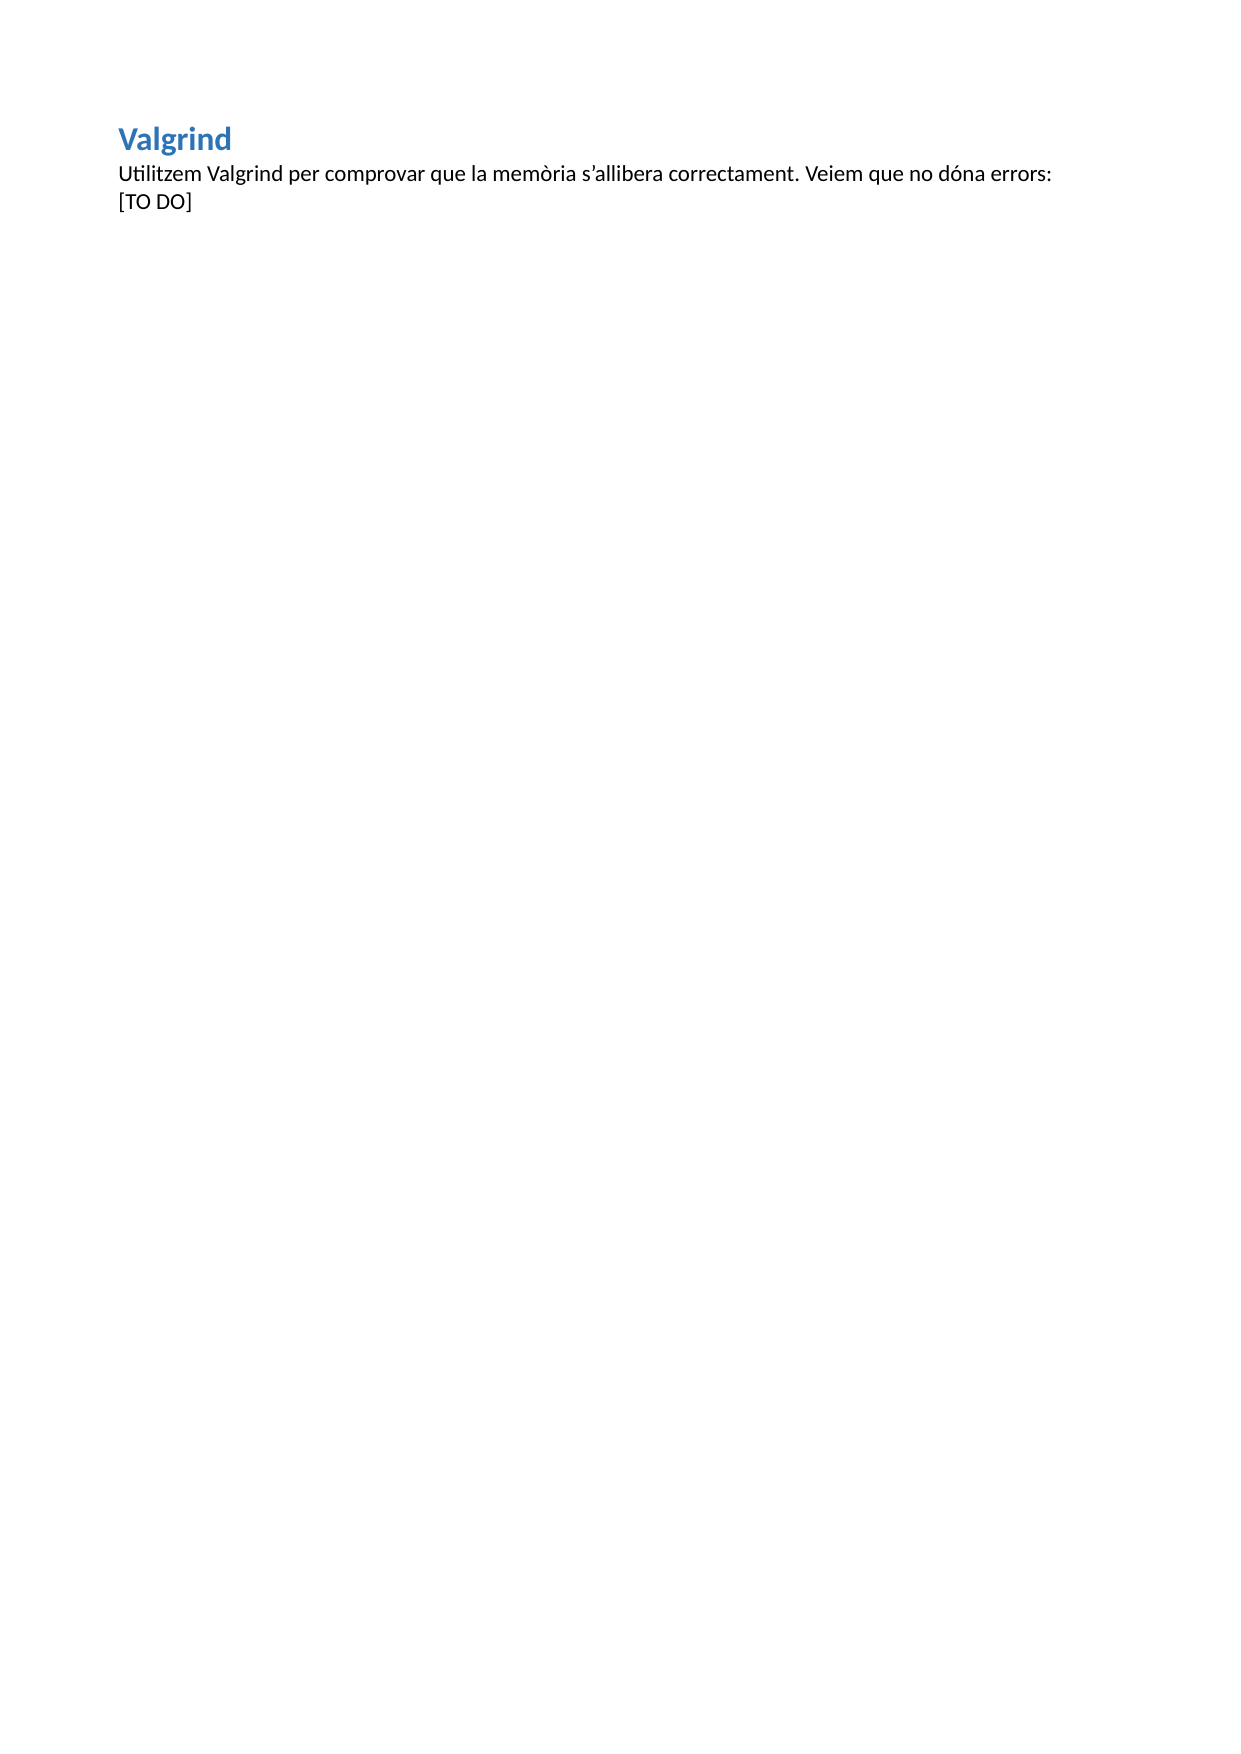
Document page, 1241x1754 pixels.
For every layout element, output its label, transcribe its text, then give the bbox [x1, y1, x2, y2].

text Utilitzem Valgrind per comprovar que la memòria s’allibera correctament. Veiem que no dóna errors: [118, 159, 1122, 187]
text [TO DO] [118, 187, 1122, 215]
subtitle Valgrind [118, 118, 1122, 159]
